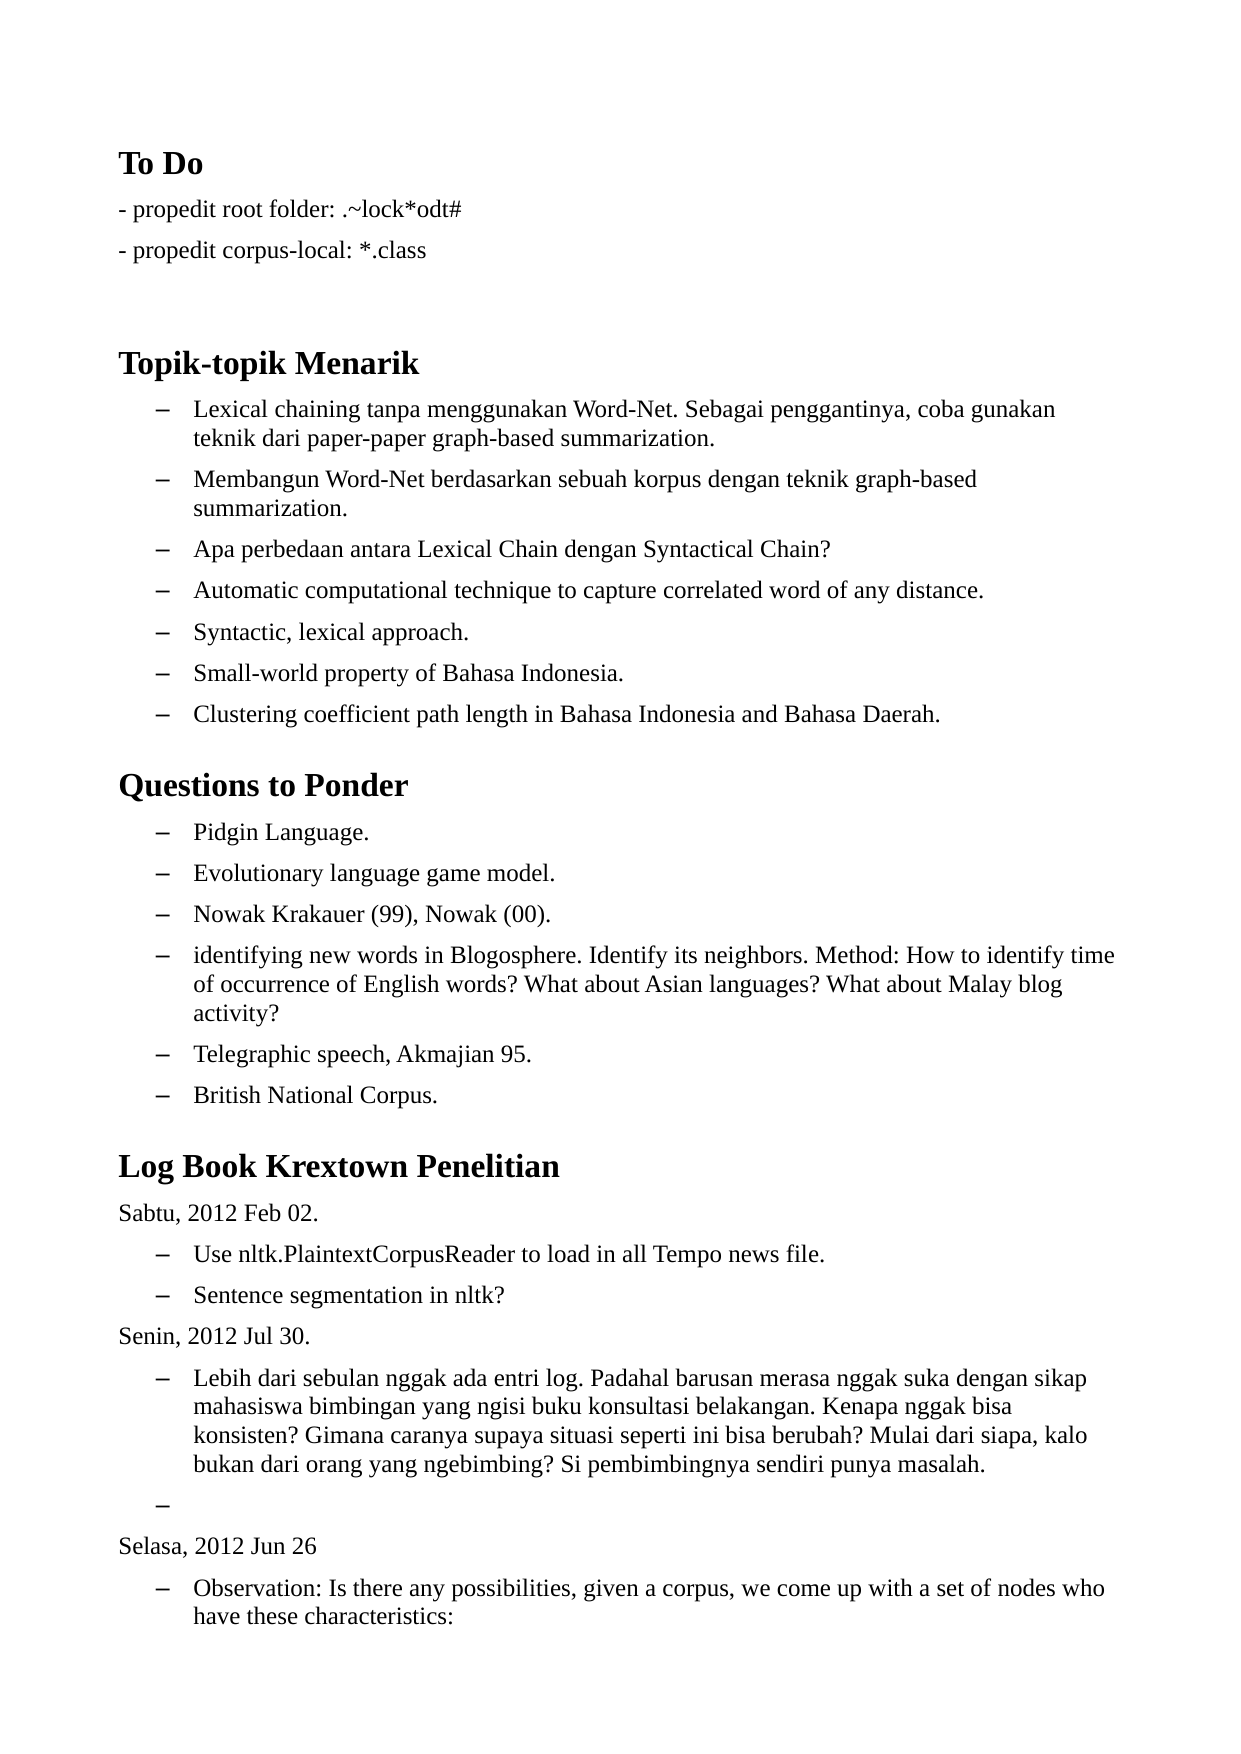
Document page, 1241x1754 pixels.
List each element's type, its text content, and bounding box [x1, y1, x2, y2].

text Senin, 2012 Jul 30. [118, 1321, 1122, 1350]
text Sabtu, 2012 Feb 02. [118, 1198, 1122, 1226]
text Selasa, 2012 Jun 26 [118, 1531, 1122, 1560]
list Small-world property of Bahasa Indonesia. [156, 658, 1122, 687]
text - propedit corpus-local: *.class [118, 236, 1122, 264]
subtitle Topik-topik Menarik [118, 343, 1122, 382]
list Sentence segmentation in nltk? [156, 1280, 1122, 1309]
list Syntactic, lexical approach. [156, 617, 1122, 645]
list Nowak Krakauer (99), Nowak (00). [156, 899, 1122, 928]
list identifying new words in Blogosphere. Identify its neighbors. Method: How to identify time of occurrence of English words? What about Asian languages? What about Malay blog activity? [156, 940, 1122, 1027]
list Automatic computational technique to capture correlated word of any distance. [156, 575, 1122, 604]
list Pidgin Language. [156, 817, 1122, 845]
list Apa perbedaan antara Lexical Chain dengan Syntactical Chain? [156, 534, 1122, 563]
subtitle To Do [118, 143, 1122, 182]
list Use nltk.PlaintextCorpusReader to load in all Tempo news file. [156, 1239, 1122, 1268]
list Clustering coefficient path length in Bahasa Indonesia and Bahasa Daerah. [156, 699, 1122, 728]
text - propedit root folder: .~lock*odt# [118, 194, 1122, 223]
list British National Corpus. [156, 1080, 1122, 1109]
list Lebih dari sebulan nggak ada entri log. Padahal barusan merasa nggak suka dengan sikap mahasiswa bimbingan yang ngisi buku konsultasi belakangan. Kenapa nggak bisa konsisten? Gimana caranya supaya situasi seperti ini bisa berubah? Mulai dari siapa, kalo bukan dari orang yang ngebimbing? Si pembimbingnya sendiri punya masalah. [156, 1363, 1122, 1478]
subtitle Questions to Ponder [118, 765, 1122, 804]
list Lexical chaining tanpa menggunakan Word-Net. Sebagai penggantinya, coba gunakan teknik dari paper-paper graph-based summarization. [156, 394, 1122, 452]
list Membangun Word-Net berdasarkan sebuah korpus dengan teknik graph-based summarization. [156, 464, 1122, 522]
list Evolutionary language game model. [156, 858, 1122, 887]
list Observation: Is there any possibilities, given a corpus, we come up with a set of nodes who have these characteristics: [156, 1573, 1122, 1630]
subtitle Log Book Krextown Penelitian [118, 1147, 1122, 1185]
list Telegraphic speech, Akmajian 95. [156, 1039, 1122, 1068]
